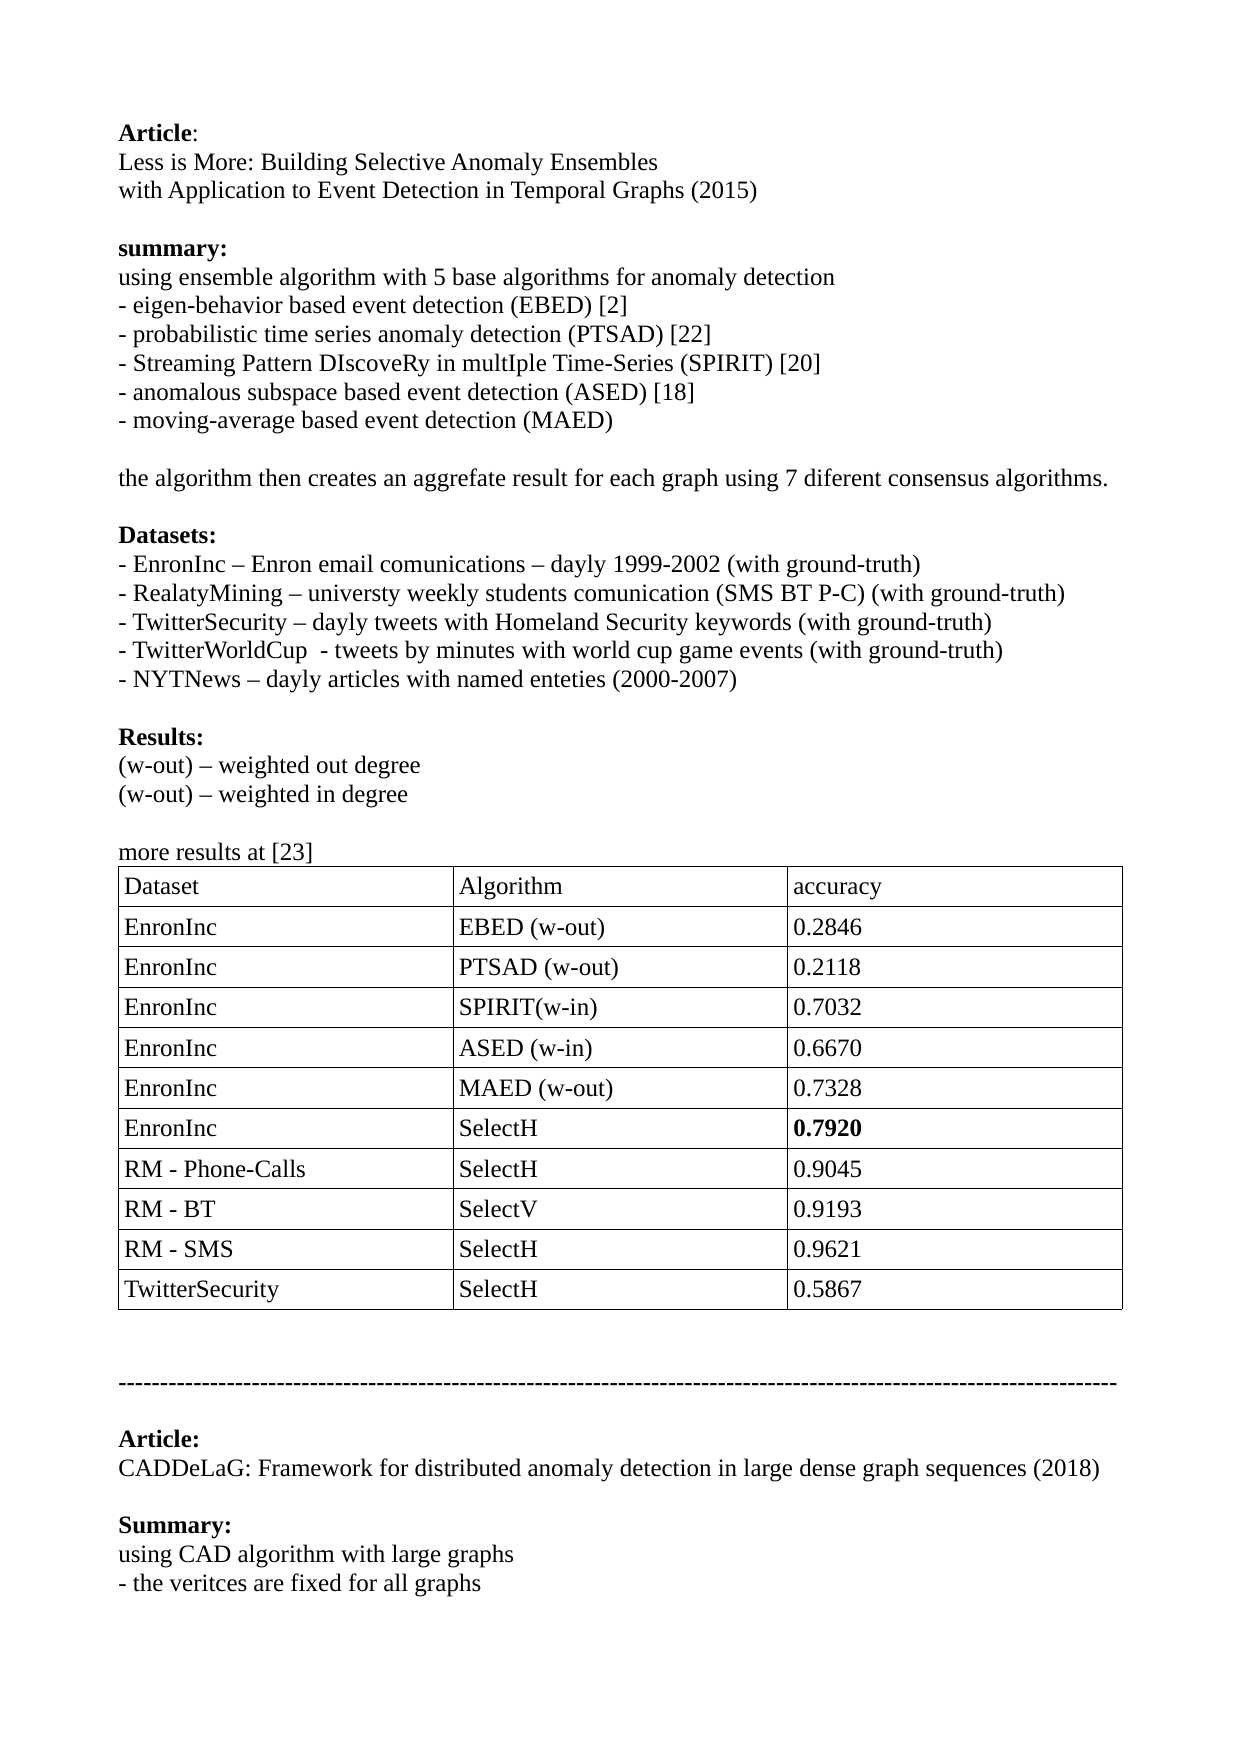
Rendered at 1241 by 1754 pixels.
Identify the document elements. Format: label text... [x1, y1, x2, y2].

table_cell SelectH [454, 1109, 787, 1148]
table_cell RM - Phone-Calls [119, 1149, 453, 1188]
text more results at [23] [118, 837, 1122, 866]
table_cell SelectV [454, 1189, 787, 1228]
table_cell EnronInc [119, 947, 453, 987]
text Less is More: Building Selective Anomaly Ensembles [118, 147, 1122, 176]
table_cell SelectH [454, 1230, 787, 1269]
table_header Algorithm [454, 867, 787, 906]
text - probabilistic time series anomaly detection (PTSAD) [22] [118, 319, 1122, 348]
table_cell RM - SMS [119, 1230, 453, 1269]
table_cell ASED (w-in) [454, 1028, 787, 1067]
table_cell EnronInc [119, 988, 453, 1027]
table_cell SelectH [454, 1149, 787, 1188]
text using ensemble algorithm with 5 base algorithms for anomaly detection [118, 262, 1122, 291]
text with Application to Event Detection in Temporal Graphs (2015) [118, 176, 1122, 204]
text ------------------------------------------------------------------------------------------------------------------------ [118, 1367, 1122, 1395]
table_cell 0.2846 [788, 907, 1122, 946]
text Article: [118, 118, 1122, 147]
text - TwitterSecurity – dayly tweets with Homeland Security keywords (with ground-truth) [118, 607, 1122, 636]
table_cell RM - BT [119, 1189, 453, 1228]
table_cell EBED (w-out) [454, 907, 787, 946]
text - EnronInc – Enron email comunications – dayly 1999-2002 (with ground-truth) [118, 549, 1122, 578]
table_cell 0.9621 [788, 1230, 1122, 1269]
text (w-out) – weighted out degree [118, 751, 1122, 779]
text - anomalous subspace based event detection (ASED) [18] [118, 377, 1122, 406]
text Summary: [118, 1510, 1122, 1539]
table_cell 0.2118 [788, 947, 1122, 987]
table_cell EnronInc [119, 1109, 453, 1148]
table_cell PTSAD (w-out) [454, 947, 787, 987]
text the algorithm then creates an aggrefate result for each graph using 7 diferent consensus algorithms. [118, 463, 1122, 492]
table_cell EnronInc [119, 907, 453, 946]
text Datasets: [118, 521, 1122, 549]
table_header accuracy [788, 867, 1122, 906]
text - moving-average based event detection (MAED) [118, 406, 1122, 434]
text Article: [118, 1424, 1122, 1453]
text using CAD algorithm with large graphs [118, 1539, 1122, 1568]
text - NYTNews – dayly articles with named enteties (2000-2007) [118, 664, 1122, 693]
text - eigen-behavior based event detection (EBED) [2] [118, 291, 1122, 319]
table_cell 0.9045 [788, 1149, 1122, 1188]
text summary: [118, 233, 1122, 262]
table_cell EnronInc [119, 1028, 453, 1067]
text - Streaming Pattern DIscoveRy in multIple Time-Series (SPIRIT) [20] [118, 348, 1122, 377]
table_cell SelectH [454, 1270, 787, 1309]
table_cell 0.5867 [788, 1270, 1122, 1309]
table_cell EnronInc [119, 1068, 453, 1107]
table_cell 0.9193 [788, 1189, 1122, 1228]
table_header Dataset [119, 867, 453, 906]
text - RealatyMining – universty weekly students comunication (SMS BT P-C) (with ground-truth) [118, 578, 1122, 607]
text Results: [118, 722, 1122, 751]
text (w-out) – weighted in degree [118, 779, 1122, 808]
table_cell 0.6670 [788, 1028, 1122, 1067]
table_cell TwitterSecurity [119, 1270, 453, 1309]
text - TwitterWorldCup - tweets by minutes with world cup game events (with ground-truth) [118, 636, 1122, 664]
table_cell 0.7328 [788, 1068, 1122, 1107]
table_cell 0.7032 [788, 988, 1122, 1027]
table_cell MAED (w-out) [454, 1068, 787, 1107]
text - the veritces are fixed for all graphs [118, 1568, 1122, 1597]
table_cell 0.7920 [788, 1109, 1122, 1148]
table_cell SPIRIT(w-in) [454, 988, 787, 1027]
text CADDeLaG: Framework for distributed anomaly detection in large dense graph sequences (2018) [118, 1453, 1122, 1482]
